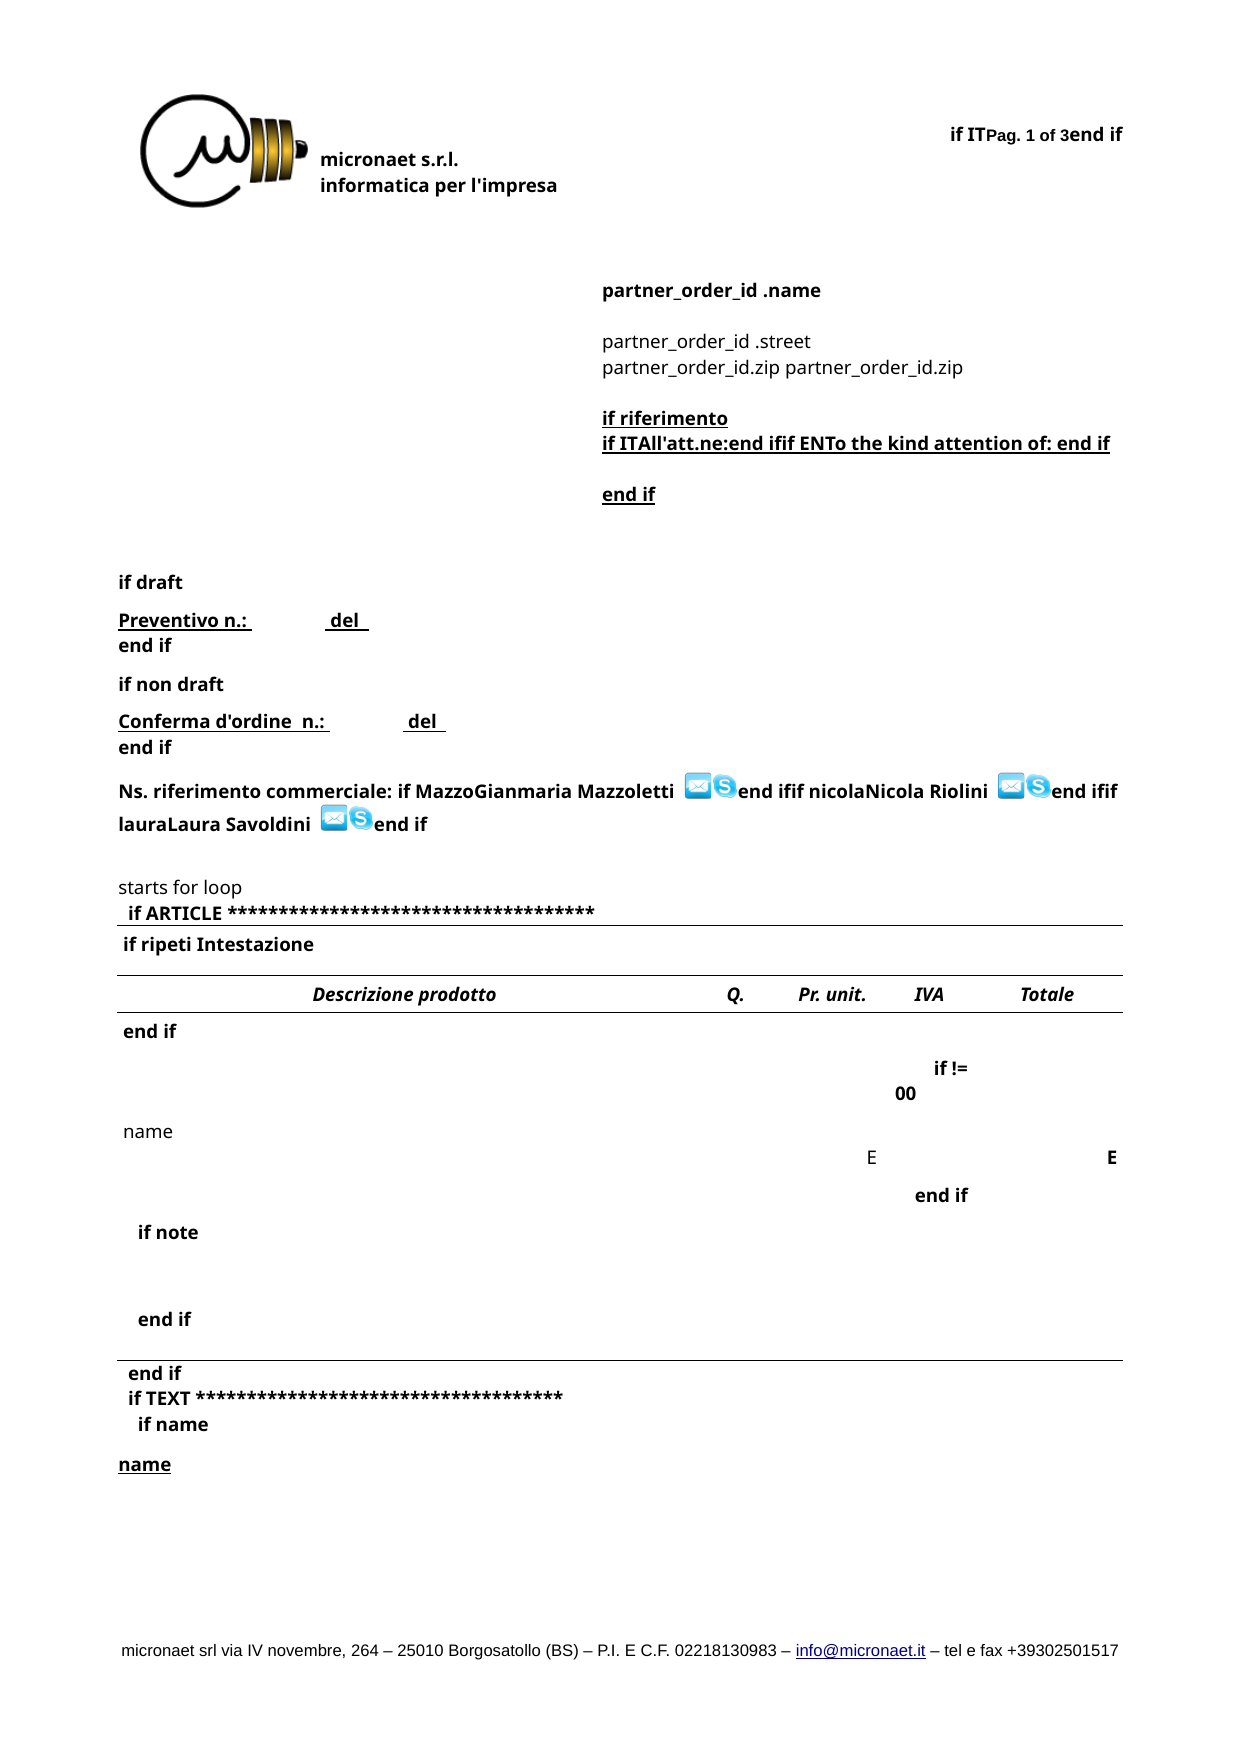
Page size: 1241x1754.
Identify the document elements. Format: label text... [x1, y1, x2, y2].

picture [684, 772, 738, 799]
text <setLang(o.partner_id.lang or 'it_IT')> [118, 531, 1122, 557]
table_cell [117, 1337, 1123, 1360]
text starts for loop [118, 874, 1122, 900]
text if TEXT ************************************ [118, 1386, 1122, 1411]
table_cell Totale [973, 976, 1123, 1012]
text if draft [118, 569, 1122, 595]
table_cell <item.product_uom_qty> <item.product_uom.name> [694, 1049, 779, 1214]
picture [138, 93, 309, 209]
text Ns. riferimento commerciale: if MazzoGianmaria Mazzoletti end ifif nicolaNicola Riolini end ifif lauraLaura Savoldini end if [118, 772, 1122, 836]
picture [320, 804, 374, 831]
picture [997, 772, 1052, 799]
text end if [118, 1361, 1122, 1386]
table_cell Descrizione prodotto [117, 976, 694, 1012]
table_header if ripeti Intestazione [117, 926, 1123, 975]
text Conferma d'ordine n.: <o.name> del <o.date_order> end if [118, 709, 1122, 760]
text if non draft [118, 671, 1122, 696]
table_cell if != 00<item.tax_id[0].description[:2]+"%">end if [888, 1049, 973, 1214]
table_header [118, 272, 596, 513]
table_cell <item.notes> [117, 1263, 973, 1300]
table_cell Q. [694, 976, 779, 1012]
table_cell Pr. unit. [780, 976, 887, 1012]
table_cell end if [117, 1300, 1123, 1337]
text if name [118, 1411, 1122, 1437]
table_cell <"%2.2F"%(item.price_subtotal)> E [973, 1049, 1123, 1214]
table_cell end if [117, 1013, 1123, 1049]
table_cell <"%2.2F"%(item.price_unit)> E [780, 1049, 887, 1214]
text Preventivo n.: <o.name> del <o.date_order> [118, 607, 1122, 633]
table_header partner_order_id .name partner_order_id .street partner_order_id.zip partner_order_id.zip if riferimento if ITAll'att.ne:end ifif ENTo the kind attention of: end if <o.client_order_ref> end if [596, 272, 1123, 513]
table_cell IVA [888, 976, 973, 1012]
text if ARTICLE ************************************ [118, 900, 1122, 925]
table_cell if note [117, 1214, 1123, 1263]
table_cell name [117, 1049, 694, 1214]
table_cell [973, 1263, 1123, 1300]
text name [118, 1451, 1122, 1476]
text end if [118, 633, 1122, 658]
